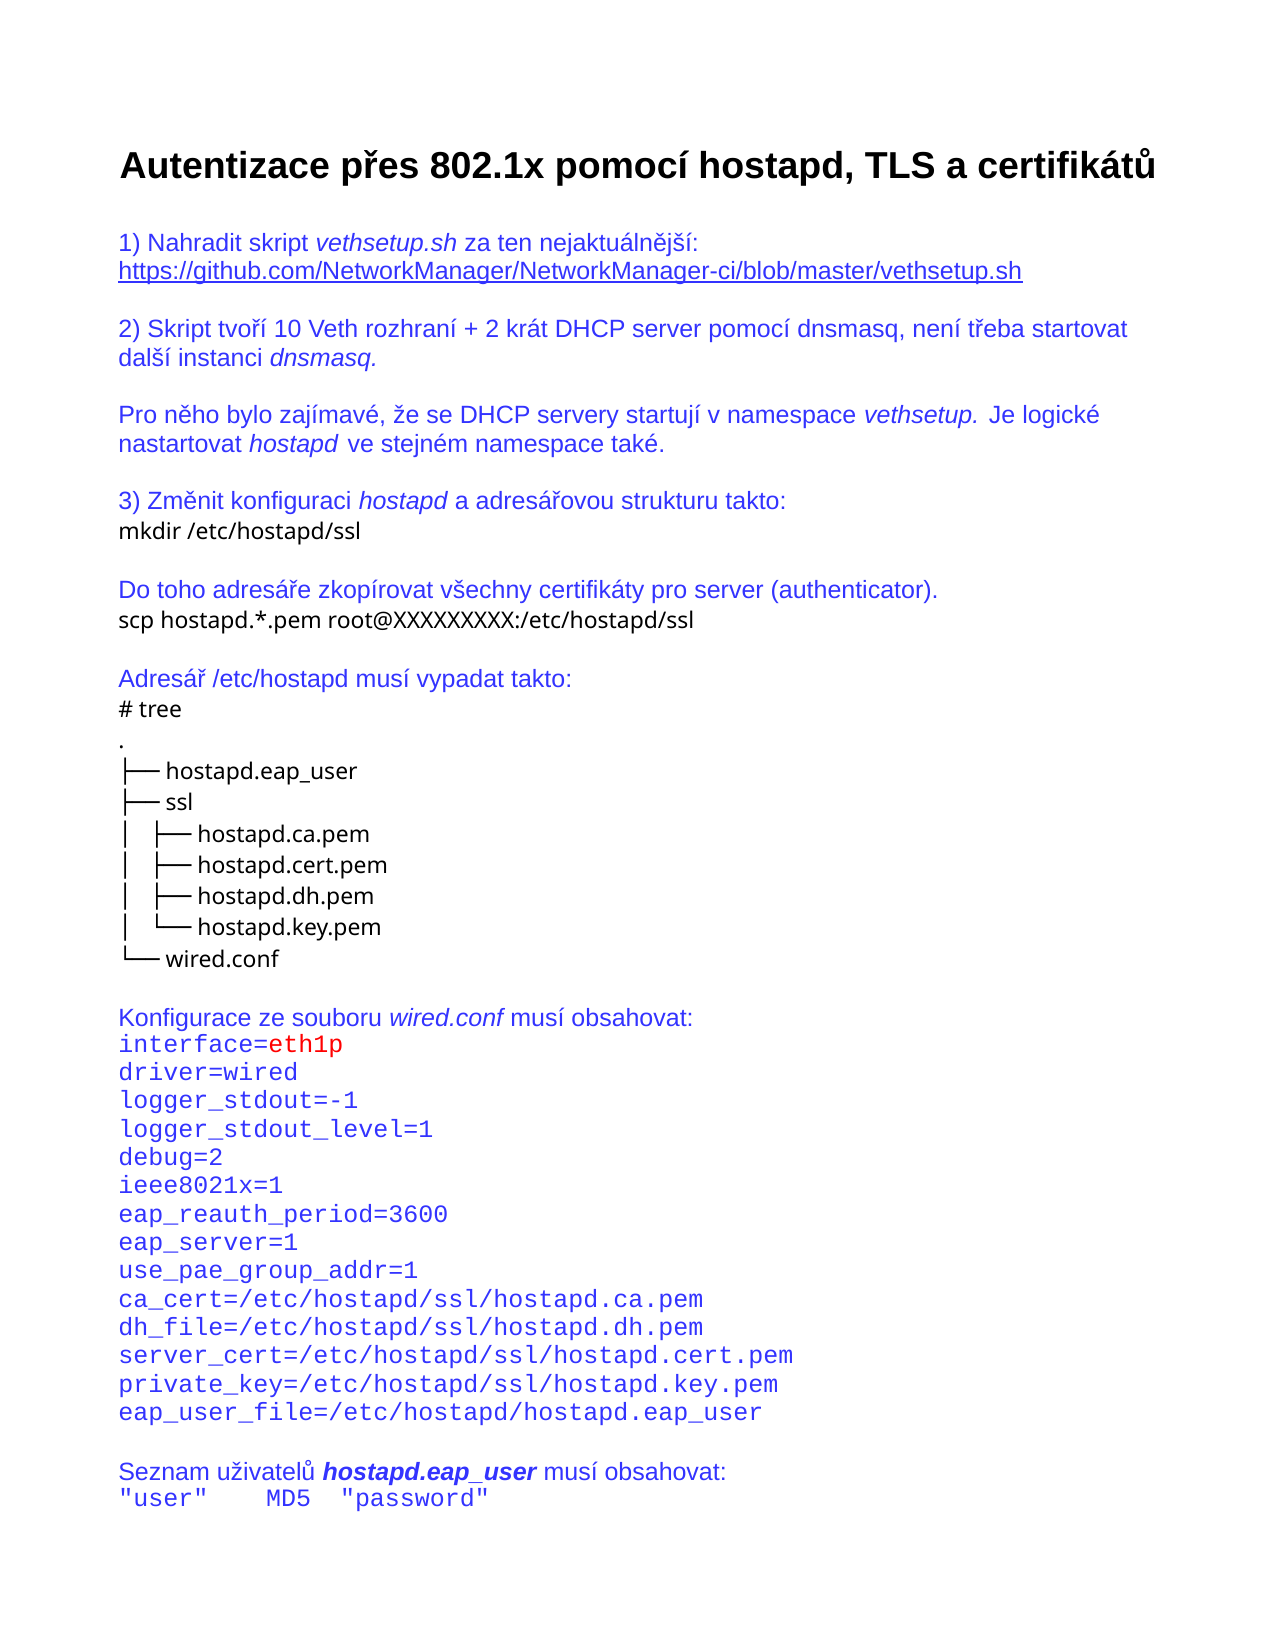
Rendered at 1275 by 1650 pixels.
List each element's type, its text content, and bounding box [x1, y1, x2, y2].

text Adresář /etc/hostapd musí vypadat takto: [118, 664, 1157, 692]
text # tree [118, 692, 1157, 724]
text https://github.com/NetworkManager/NetworkManager-ci/blob/master/vethsetup.sh [118, 256, 1157, 285]
text │ ├── hostapd.dh.pem [118, 880, 1157, 911]
text "user" MD5 "password" [118, 1485, 1157, 1514]
text 1) Nahradit skript vethsetup.sh za ten nejaktuálnější: [118, 227, 1157, 256]
text │ └── hostapd.key.pem [118, 911, 1157, 942]
text ieee8021x=1 [118, 1173, 1157, 1201]
text server_cert=/etc/hostapd/ssl/hostapd.cert.pem [118, 1343, 1157, 1371]
text eap_reauth_period=3600 [118, 1201, 1157, 1229]
text Konfigurace ze souboru wired.conf musí obsahovat: [118, 1002, 1157, 1031]
text Pro něho bylo zajímavé, že se DHCP servery startují v namespace vethsetup. Je logické nastartovat hostapd ve stejném namespace také. [118, 371, 1157, 457]
text . [118, 724, 1157, 755]
text Seznam uživatelů hostapd.eap_user musí obsahovat: [118, 1457, 1157, 1485]
text │ ├── hostapd.cert.pem [118, 849, 1157, 880]
text private_key=/etc/hostapd/ssl/hostapd.key.pem [118, 1371, 1157, 1399]
title Autentizace přes 802.1x pomocí hostapd, TLS a certifikátů [118, 143, 1157, 186]
text logger_stdout_level=1 [118, 1116, 1157, 1144]
text ├── ssl [118, 786, 1157, 817]
text driver=wired [118, 1059, 1157, 1088]
text logger_stdout=-1 [118, 1088, 1157, 1116]
text 2) Skript tvoří 10 Veth rozhraní + 2 krát DHCP server pomocí dnsmasq, není třeba startovat další instanci dnsmasq. [118, 314, 1157, 371]
text ca_cert=/etc/hostapd/ssl/hostapd.ca.pem [118, 1286, 1157, 1314]
text use_pae_group_addr=1 [118, 1258, 1157, 1286]
text 3) Změnit konfiguraci hostapd a adresářovou strukturu takto: [118, 486, 1157, 515]
text mkdir /etc/hostapd/ssl [118, 515, 1157, 546]
text dh_file=/etc/hostapd/ssl/hostapd.dh.pem [118, 1314, 1157, 1343]
text eap_server=1 [118, 1229, 1157, 1258]
text debug=2 [118, 1144, 1157, 1173]
text Do toho adresáře zkopírovat všechny certifikáty pro server (authenticator). [118, 575, 1157, 604]
text eap_user_file=/etc/hostapd/hostapd.eap_user [118, 1399, 1157, 1428]
text ├── hostapd.eap_user [118, 755, 1157, 786]
text scp hostapd.*.pem root@XXXXXXXXX:/etc/hostapd/ssl [118, 604, 1157, 635]
text interface=eth1p [118, 1031, 1157, 1059]
text │ ├── hostapd.ca.pem [118, 817, 1157, 849]
text └── wired.conf [118, 942, 1157, 974]
